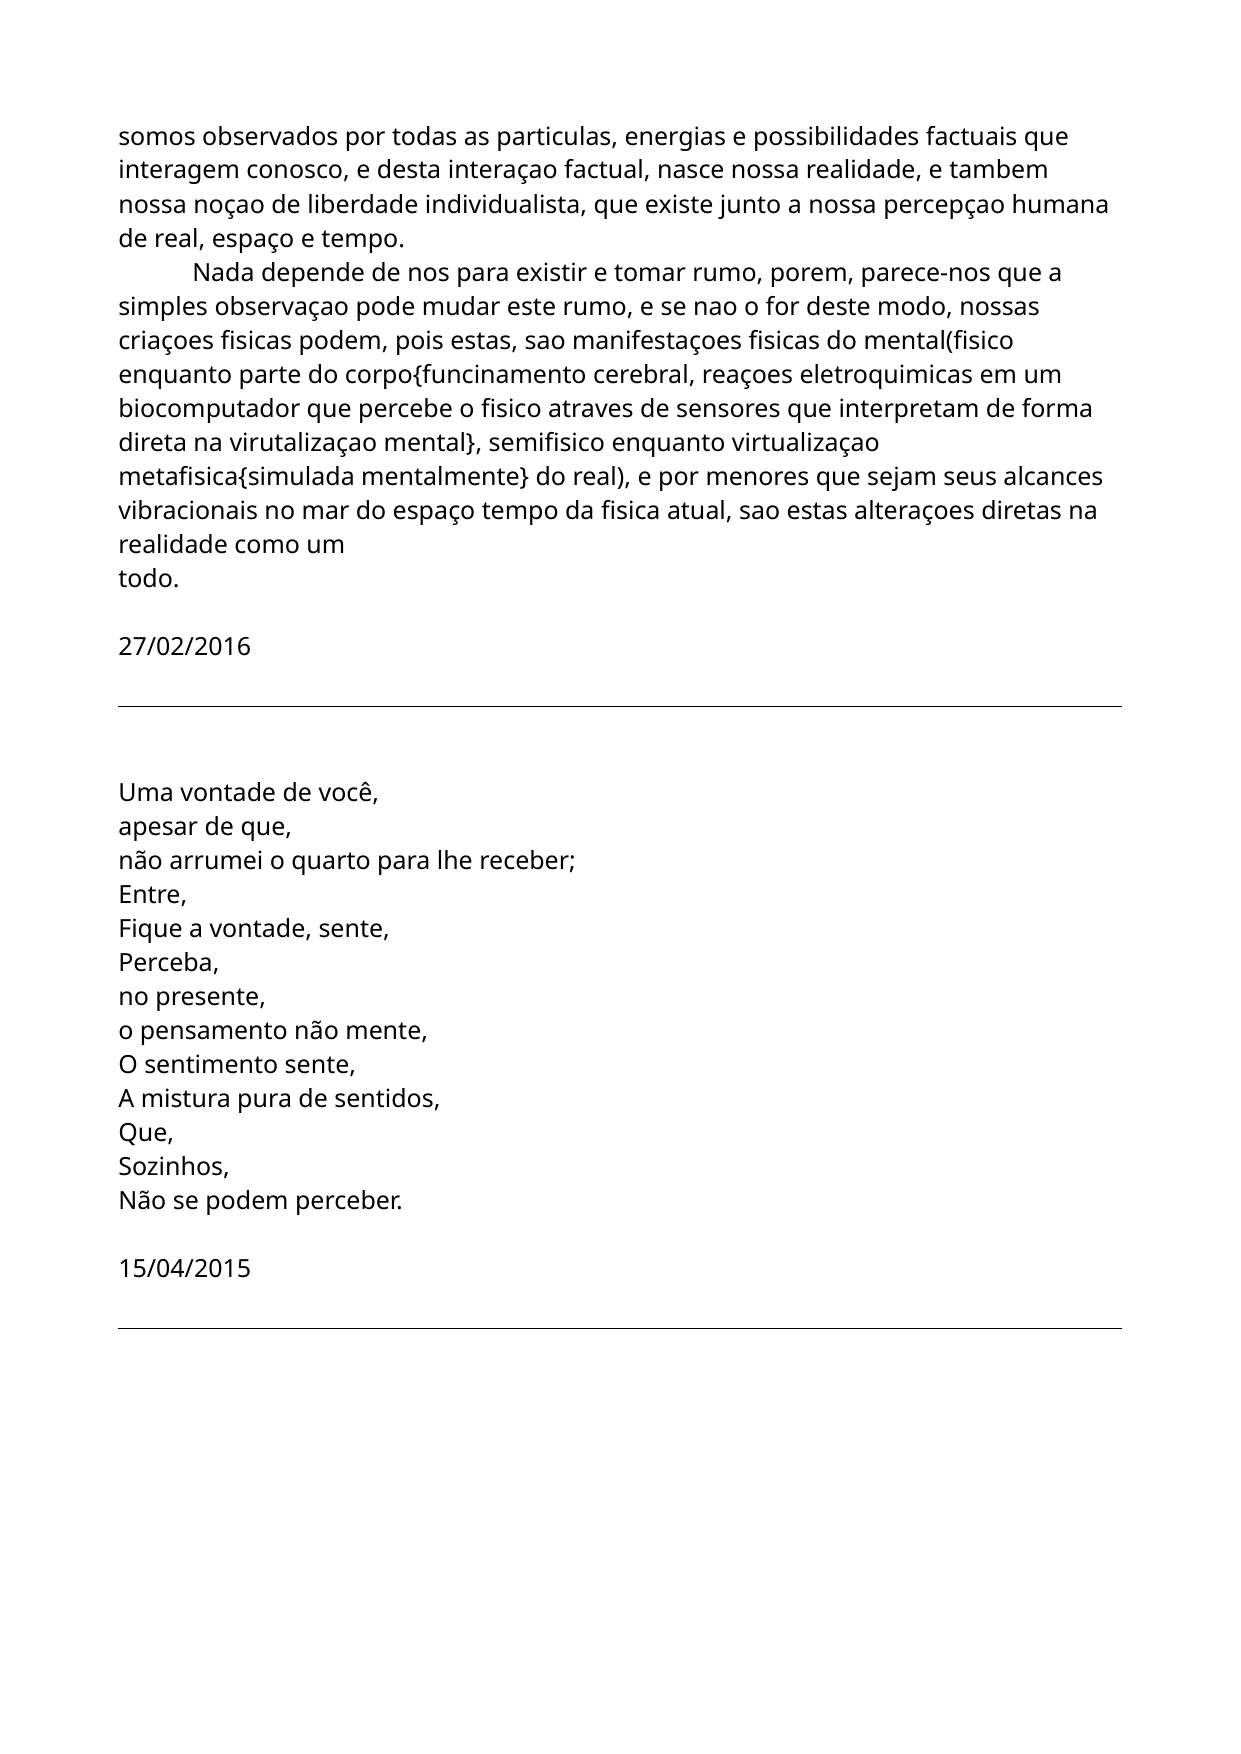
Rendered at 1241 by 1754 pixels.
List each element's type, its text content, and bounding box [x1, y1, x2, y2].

text O sentimento sente, [118, 1047, 1122, 1081]
text Perceba, [118, 944, 1122, 978]
text Nada depende de nos para existir e tomar rumo, porem, parece-nos que a simples observaçao pode mudar este rumo, e se nao o for deste modo, nossas criaçoes fisicas podem, pois estas, sao manifestaçoes fisicas do mental(fisico enquanto parte do corpo{funcinamento cerebral, reaçoes eletroquimicas em um biocomputador que percebe o fisico atraves de sensores que interpretam de forma direta na virutalizaçao mental}, semifisico enquanto virtualizaçao metafisica{simulada mentalmente} do real), e por menores que sejam seus alcances vibracionais no mar do espaço tempo da fisica atual, sao estas alteraçoes diretas na realidade como um [118, 254, 1122, 561]
text somos observados por todas as particulas, energias e possibilidades factuais que interagem conosco, e desta interaçao factual, nasce nossa realidade, e tambem nossa noçao de liberdade individualista, que existe junto a nossa percepçao humana de real, espaço e tempo. [118, 118, 1122, 254]
text todo. [118, 561, 1122, 595]
text não arrumei o quarto para lhe receber; [118, 842, 1122, 876]
text Entre, [118, 876, 1122, 910]
text Que, [118, 1115, 1122, 1149]
text Fique a vontade, sente, [118, 910, 1122, 944]
text A mistura pura de sentidos, [118, 1081, 1122, 1115]
text Sozinhos, [118, 1149, 1122, 1183]
text Uma vontade de você, [118, 774, 1122, 808]
text o pensamento não mente, [118, 1013, 1122, 1047]
text 27/02/2016 [118, 629, 1122, 663]
text apesar de que, [118, 808, 1122, 842]
text 15/04/2015 [118, 1251, 1122, 1285]
text Não se podem perceber. [118, 1183, 1122, 1217]
text no presente, [118, 978, 1122, 1013]
